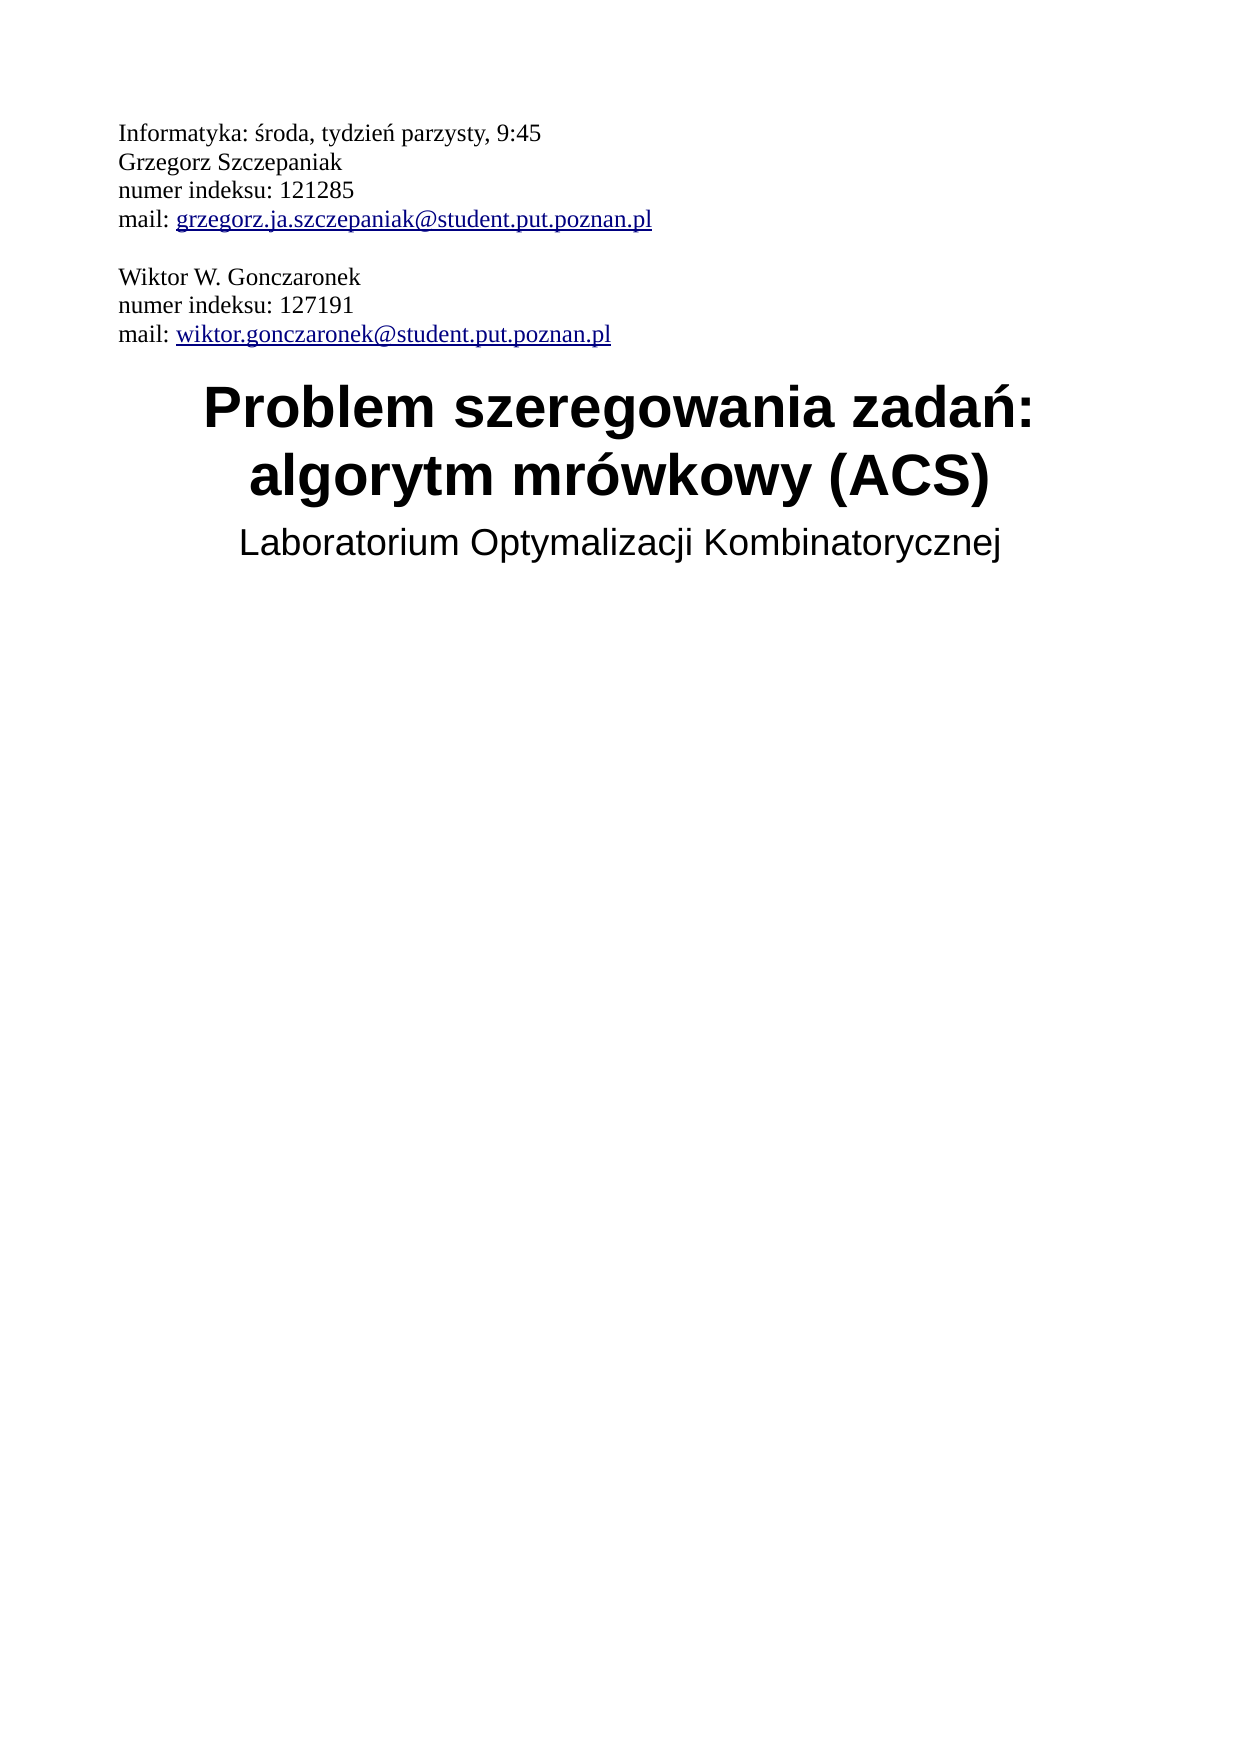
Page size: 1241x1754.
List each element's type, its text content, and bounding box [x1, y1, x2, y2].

text mail: wiktor.gonczaronek@student.put.poznan.pl [118, 319, 1122, 348]
subtitle Laboratorium Optymalizacji Kombinatorycznej [118, 520, 1122, 563]
text Wiktor W. Gonczaronek [118, 262, 1122, 291]
title Problem szeregowania zadań: algorytm mrówkowy (ACS) [118, 373, 1122, 507]
text Grzegorz Szczepaniak [118, 147, 1122, 176]
text Informatyka: środa, tydzień parzysty, 9:45 [118, 118, 1122, 147]
text numer indeksu: 121285 [118, 176, 1122, 204]
text numer indeksu: 127191 [118, 291, 1122, 319]
text mail: grzegorz.ja.szczepaniak@student.put.poznan.pl [118, 204, 1122, 233]
